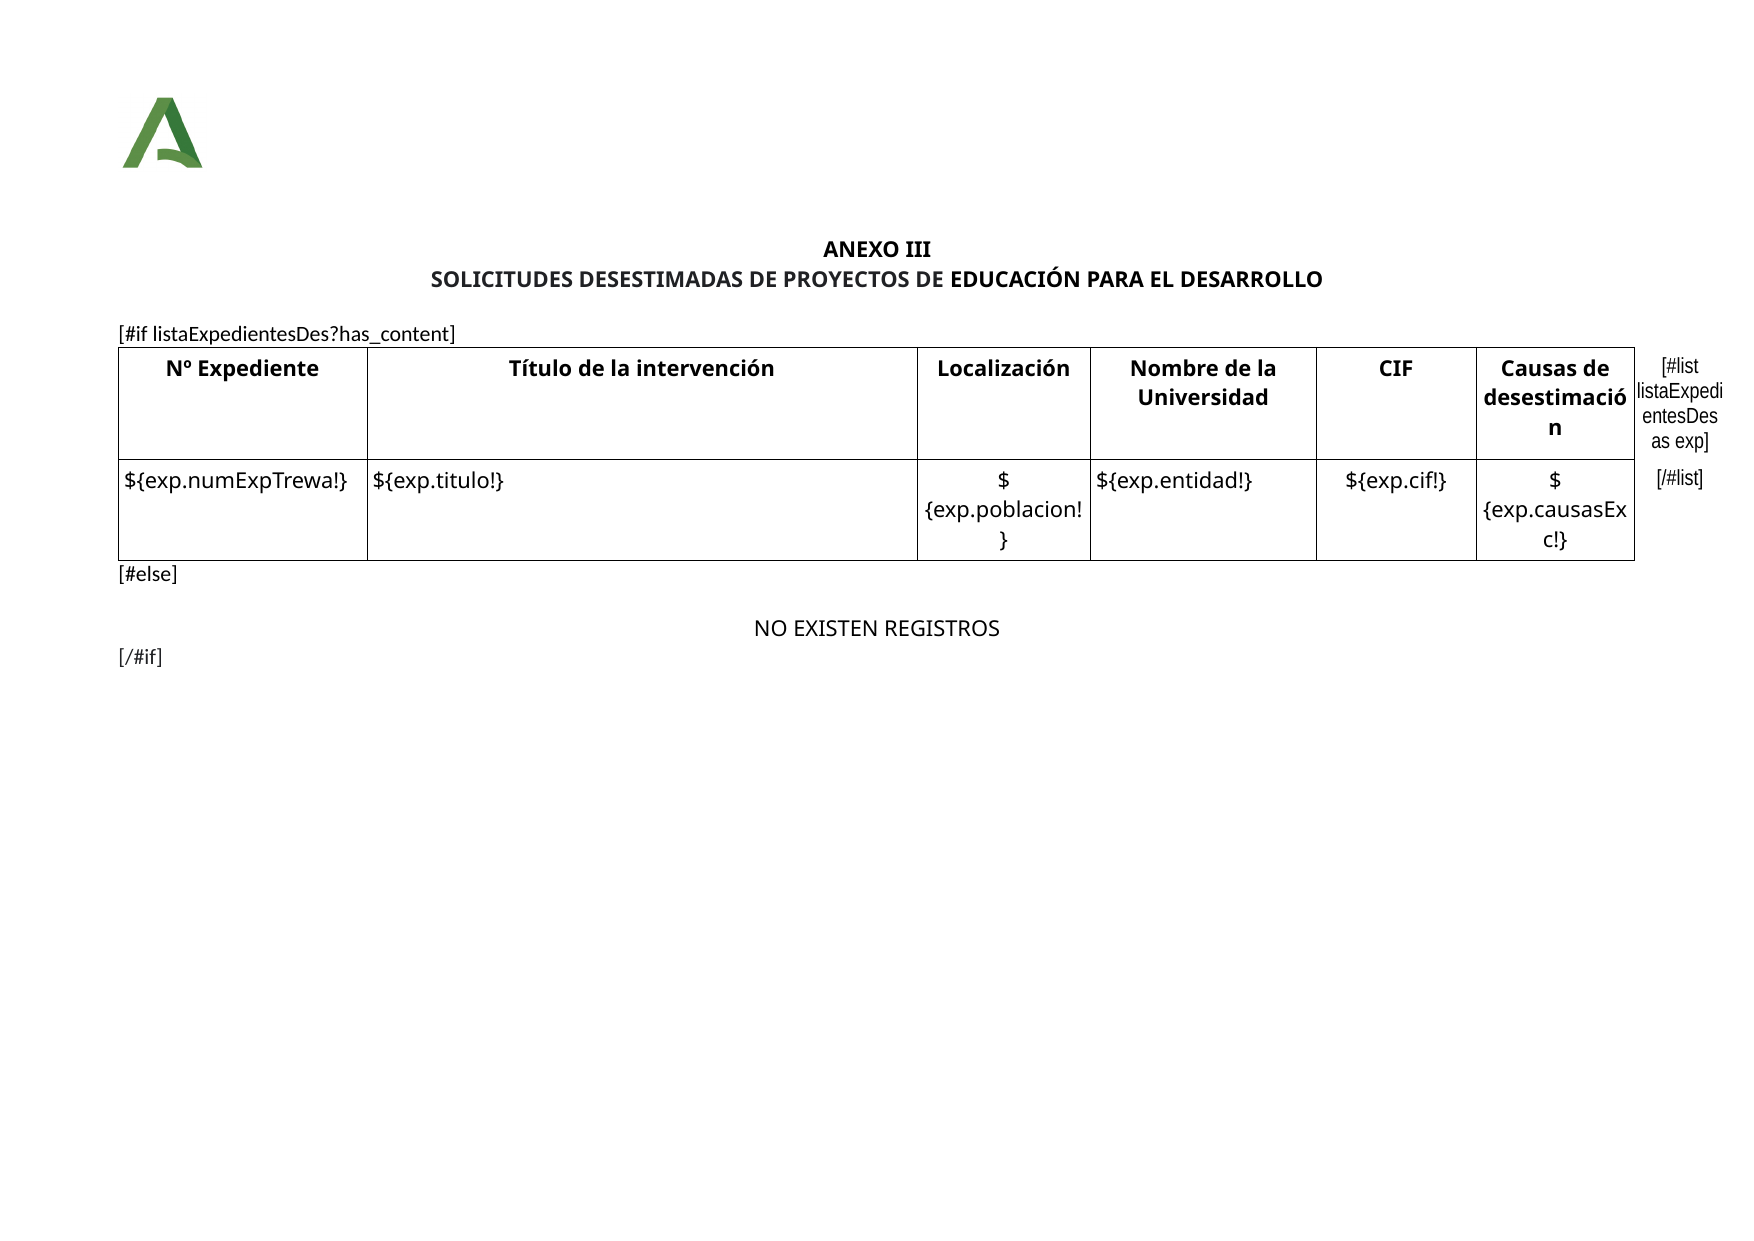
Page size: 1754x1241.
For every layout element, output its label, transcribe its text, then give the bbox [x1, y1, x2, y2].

table_cell ${exp.numExpTrewa!} [119, 460, 367, 560]
table_header Nº Expediente [119, 348, 367, 459]
table_header Localización [918, 348, 1090, 459]
table_header Título de la intervención [368, 348, 917, 459]
text [#if listaExpedientesDes?has_content] [118, 320, 1636, 347]
table_header Nombre de la Universidad [1091, 348, 1316, 459]
table_header [#list listaExpedientesDes as exp] [1635, 347, 1725, 459]
text [#else] [118, 560, 1636, 586]
table_cell ${exp.causasExc!} [1477, 460, 1634, 560]
text SOLICITUDES DESESTIMADAS DE PROYECTOS DE EDUCACIÓN PARA EL DESARROLLO [118, 264, 1636, 293]
table_cell ${exp.titulo!} [368, 460, 917, 560]
table_cell ${exp.cif!} [1317, 460, 1476, 560]
text NO EXISTEN REGISTROS [118, 613, 1636, 643]
text ANEXO III [118, 234, 1636, 264]
table_header Causas de desestimación [1477, 348, 1634, 459]
table_cell ${exp.entidad!} [1091, 460, 1316, 560]
picture [118, 93, 207, 172]
table_cell ${exp.poblacion!} [918, 460, 1090, 560]
table_header CIF [1317, 348, 1476, 459]
text [/#if] [118, 643, 1636, 669]
table_cell [/#list] [1635, 459, 1725, 560]
